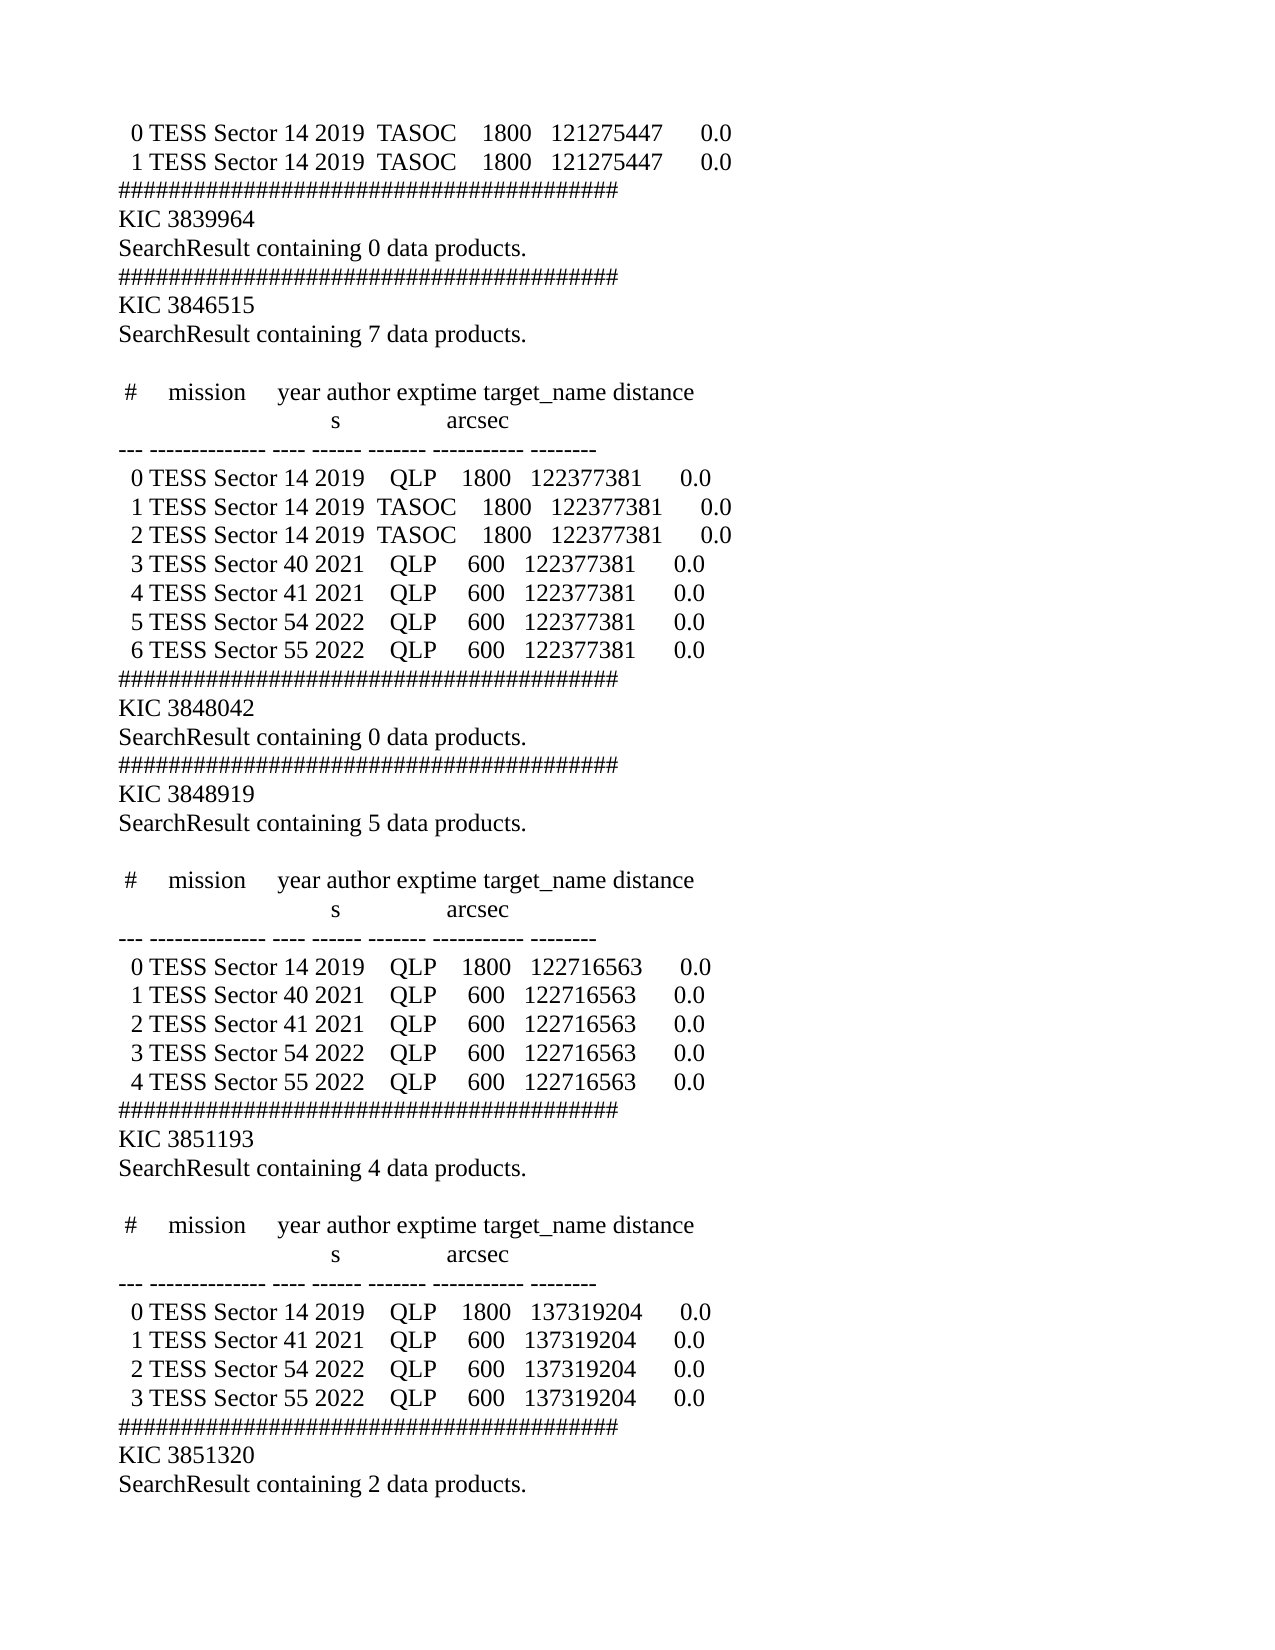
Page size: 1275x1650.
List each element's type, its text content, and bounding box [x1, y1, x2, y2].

text 3 TESS Sector 54 2022 QLP 600 122716563 0.0 [118, 1038, 1157, 1067]
text KIC 3848042 [118, 693, 1157, 722]
text s arcsec [118, 894, 1157, 923]
text 3 TESS Sector 55 2022 QLP 600 137319204 0.0 [118, 1383, 1157, 1412]
text SearchResult containing 5 data products. [118, 808, 1157, 837]
text SearchResult containing 0 data products. [118, 233, 1157, 262]
text 2 TESS Sector 41 2021 QLP 600 122716563 0.0 [118, 1009, 1157, 1038]
text # mission year author exptime target_name distance [118, 866, 1157, 894]
text SearchResult containing 7 data products. [118, 319, 1157, 348]
text ######################################## [118, 176, 1157, 204]
text ######################################## [118, 1096, 1157, 1124]
text SearchResult containing 2 data products. [118, 1469, 1157, 1498]
text 1 TESS Sector 40 2021 QLP 600 122716563 0.0 [118, 981, 1157, 1009]
text 5 TESS Sector 54 2022 QLP 600 122377381 0.0 [118, 607, 1157, 636]
text 2 TESS Sector 14 2019 TASOC 1800 122377381 0.0 [118, 521, 1157, 549]
text ######################################## [118, 1412, 1157, 1441]
text 3 TESS Sector 40 2021 QLP 600 122377381 0.0 [118, 549, 1157, 578]
text 1 TESS Sector 14 2019 TASOC 1800 121275447 0.0 [118, 147, 1157, 176]
text 0 TESS Sector 14 2019 QLP 1800 122377381 0.0 [118, 463, 1157, 492]
text ######################################## [118, 664, 1157, 693]
text 0 TESS Sector 14 2019 TASOC 1800 121275447 0.0 [118, 118, 1157, 147]
text 4 TESS Sector 55 2022 QLP 600 122716563 0.0 [118, 1067, 1157, 1096]
text KIC 3848919 [118, 779, 1157, 808]
text # mission year author exptime target_name distance [118, 1211, 1157, 1239]
text KIC 3851193 [118, 1124, 1157, 1153]
text 0 TESS Sector 14 2019 QLP 1800 137319204 0.0 [118, 1297, 1157, 1326]
text 6 TESS Sector 55 2022 QLP 600 122377381 0.0 [118, 636, 1157, 664]
text --- -------------- ---- ------ ------- ----------- -------- [118, 434, 1157, 463]
text KIC 3846515 [118, 291, 1157, 319]
text --- -------------- ---- ------ ------- ----------- -------- [118, 1268, 1157, 1297]
text 1 TESS Sector 14 2019 TASOC 1800 122377381 0.0 [118, 492, 1157, 521]
text 1 TESS Sector 41 2021 QLP 600 137319204 0.0 [118, 1326, 1157, 1354]
text ######################################## [118, 751, 1157, 779]
text 0 TESS Sector 14 2019 QLP 1800 122716563 0.0 [118, 952, 1157, 981]
text 4 TESS Sector 41 2021 QLP 600 122377381 0.0 [118, 578, 1157, 607]
text KIC 3851320 [118, 1441, 1157, 1469]
text SearchResult containing 0 data products. [118, 722, 1157, 751]
text s arcsec [118, 406, 1157, 434]
text SearchResult containing 4 data products. [118, 1153, 1157, 1182]
text 2 TESS Sector 54 2022 QLP 600 137319204 0.0 [118, 1354, 1157, 1383]
text s arcsec [118, 1239, 1157, 1268]
text KIC 3839964 [118, 204, 1157, 233]
text --- -------------- ---- ------ ------- ----------- -------- [118, 923, 1157, 952]
text ######################################## [118, 262, 1157, 291]
text # mission year author exptime target_name distance [118, 377, 1157, 406]
